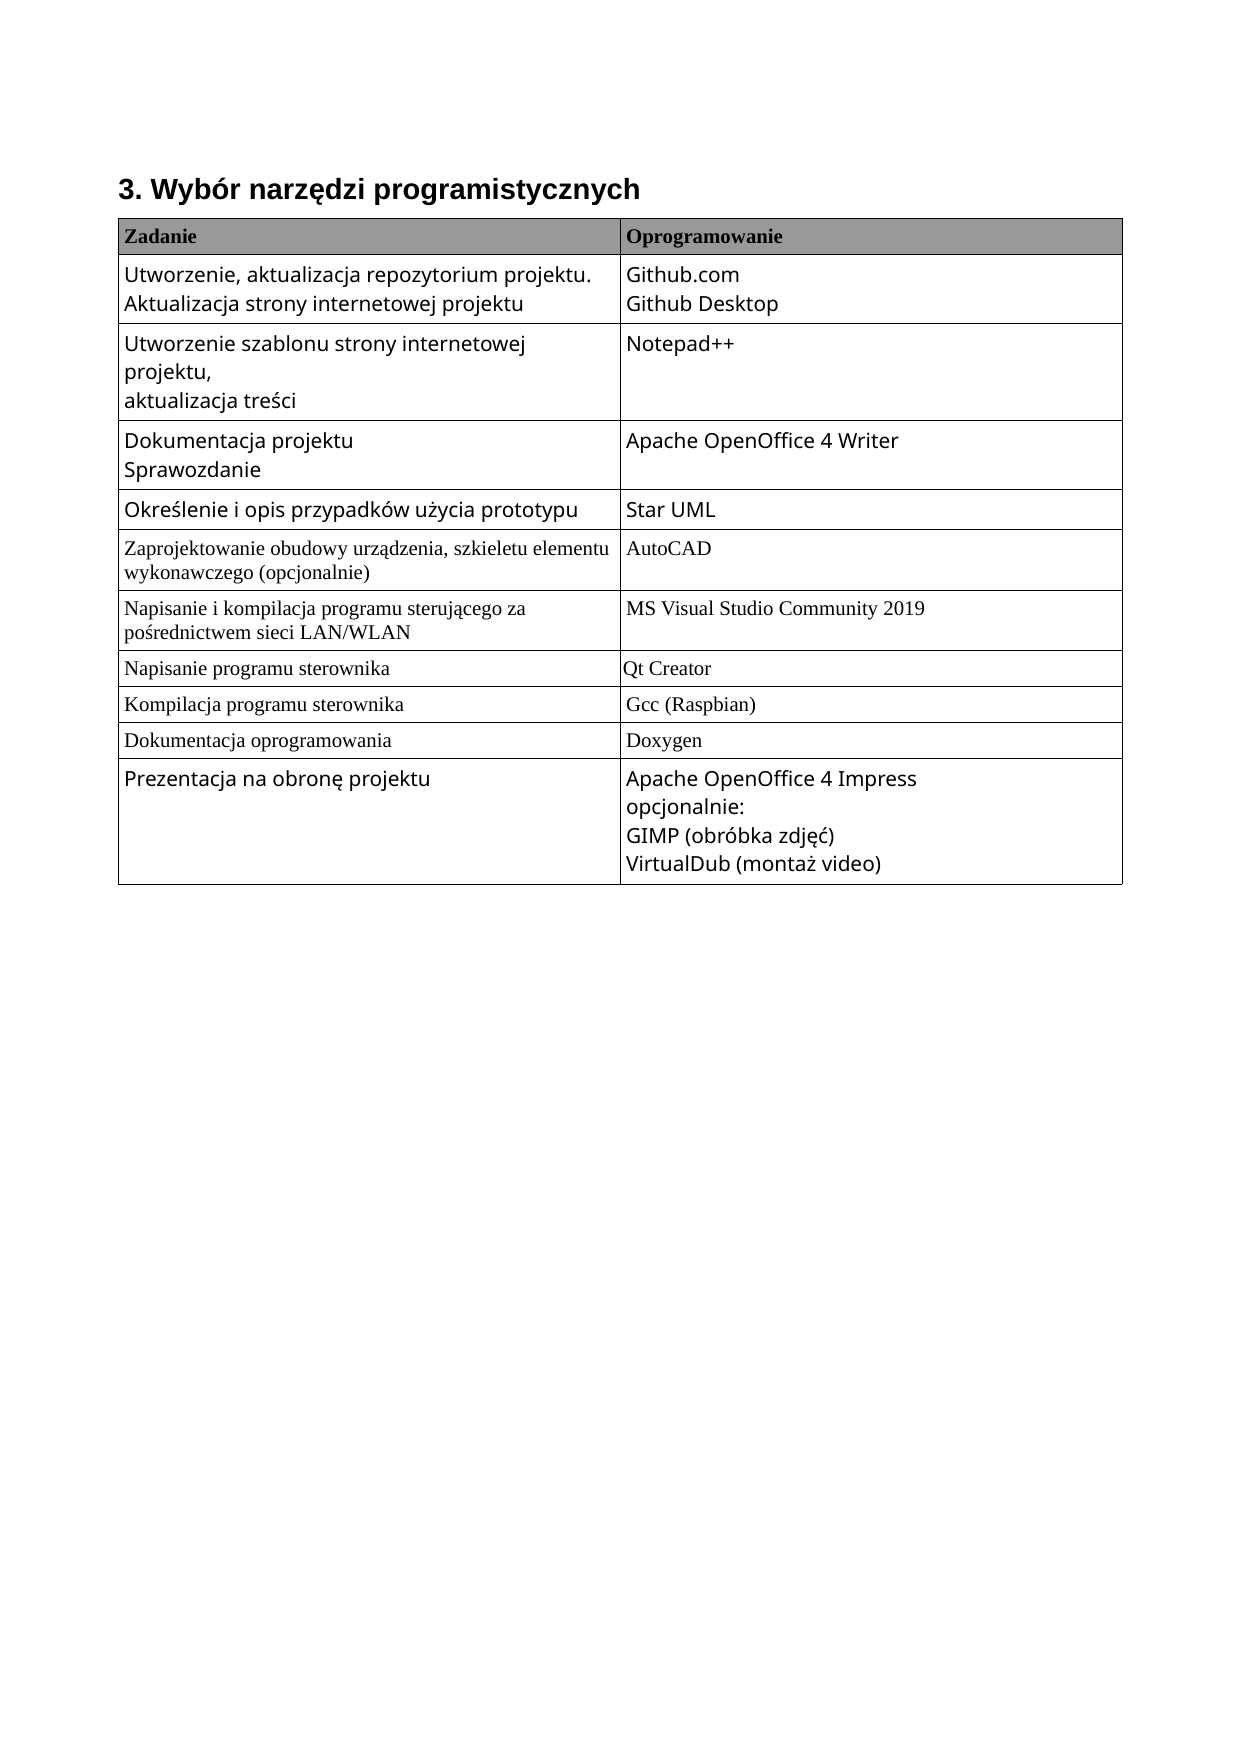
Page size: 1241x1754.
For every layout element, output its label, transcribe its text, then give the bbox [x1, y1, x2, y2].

table_cell Apache OpenOffice 4 Writer [621, 421, 1122, 489]
table_cell AutoCAD [621, 530, 1122, 589]
table_cell Apache OpenOffice 4 Impress opcjonalnie: GIMP (obróbka zdjęć) VirtualDub (montaż video) [621, 759, 1122, 883]
table_cell Doxygen [621, 723, 1122, 758]
table_cell Gcc (Raspbian) [621, 687, 1122, 722]
table_cell Napisanie programu sterownika [119, 651, 620, 686]
table_cell Określenie i opis przypadków użycia prototypu [119, 490, 620, 529]
table_cell Utworzenie szablonu strony internetowej projektu, aktualizacja treści [119, 324, 620, 420]
table_cell Utworzenie, aktualizacja repozytorium projektu. Aktualizacja strony internetowej projektu [119, 255, 620, 323]
table_cell Prezentacja na obronę projektu [119, 759, 620, 883]
table_cell Zaprojektowanie obudowy urządzenia, szkieletu elementu wykonawczego (opcjonalnie) [119, 530, 620, 589]
table_cell Qt Creator [621, 651, 1122, 686]
table_cell Kompilacja programu sterownika [119, 687, 620, 722]
table_cell Napisanie i kompilacja programu sterującego za pośrednictwem sieci LAN/WLAN [119, 591, 620, 649]
table_cell Notepad++ [621, 324, 1122, 420]
table_header Zadanie [119, 219, 620, 254]
table_cell Dokumentacja oprogramowania [119, 723, 620, 758]
subtitle 3. Wybór narzędzi programistycznych [118, 172, 1122, 205]
table_header Oprogramowanie [621, 219, 1122, 254]
table_cell Github.com Github Desktop [621, 255, 1122, 323]
table_cell Dokumentacja projektu Sprawozdanie [119, 421, 620, 489]
table_cell Star UML [621, 490, 1122, 529]
table_cell MS Visual Studio Community 2019 [621, 591, 1122, 649]
